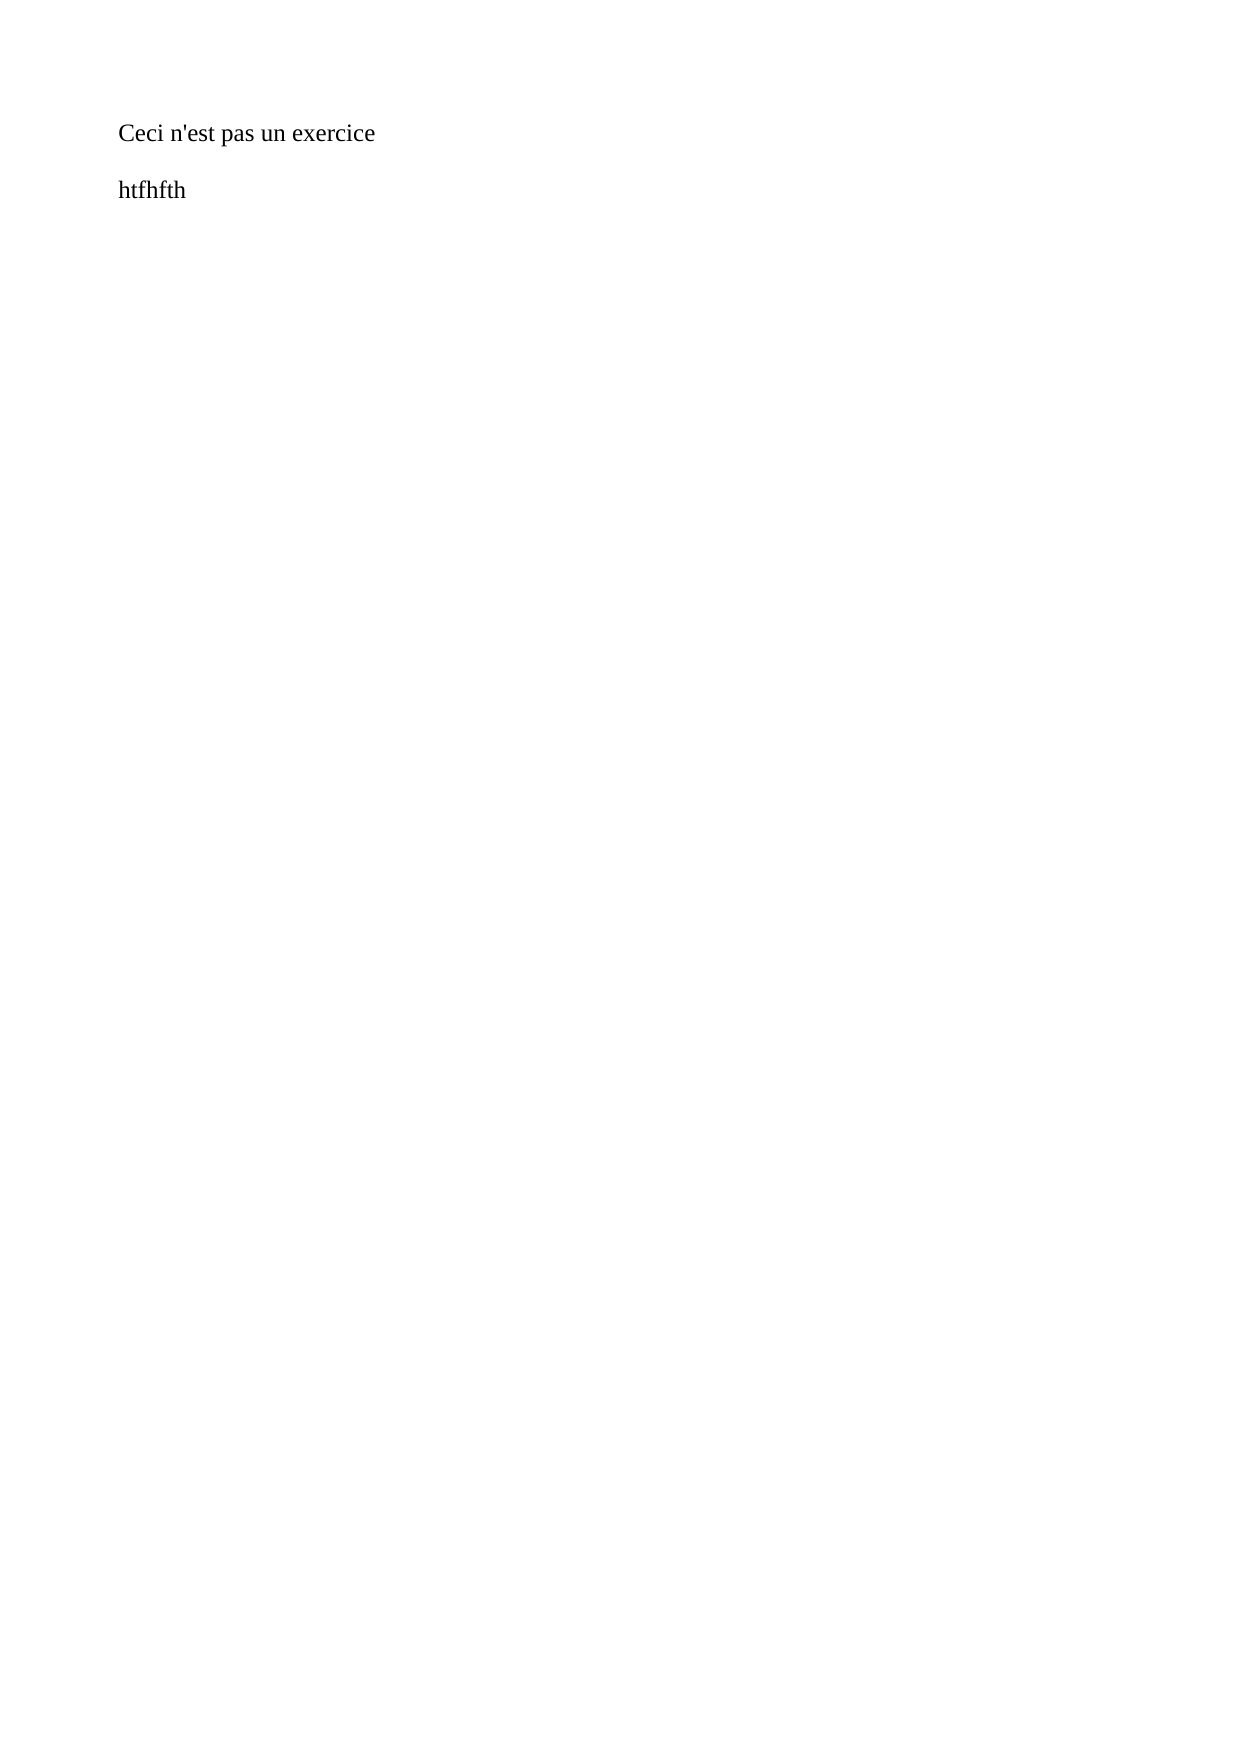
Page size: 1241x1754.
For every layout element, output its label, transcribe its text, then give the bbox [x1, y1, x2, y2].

text Ceci n'est pas un exercice [118, 118, 1122, 147]
text htfhfth [118, 176, 1122, 204]
